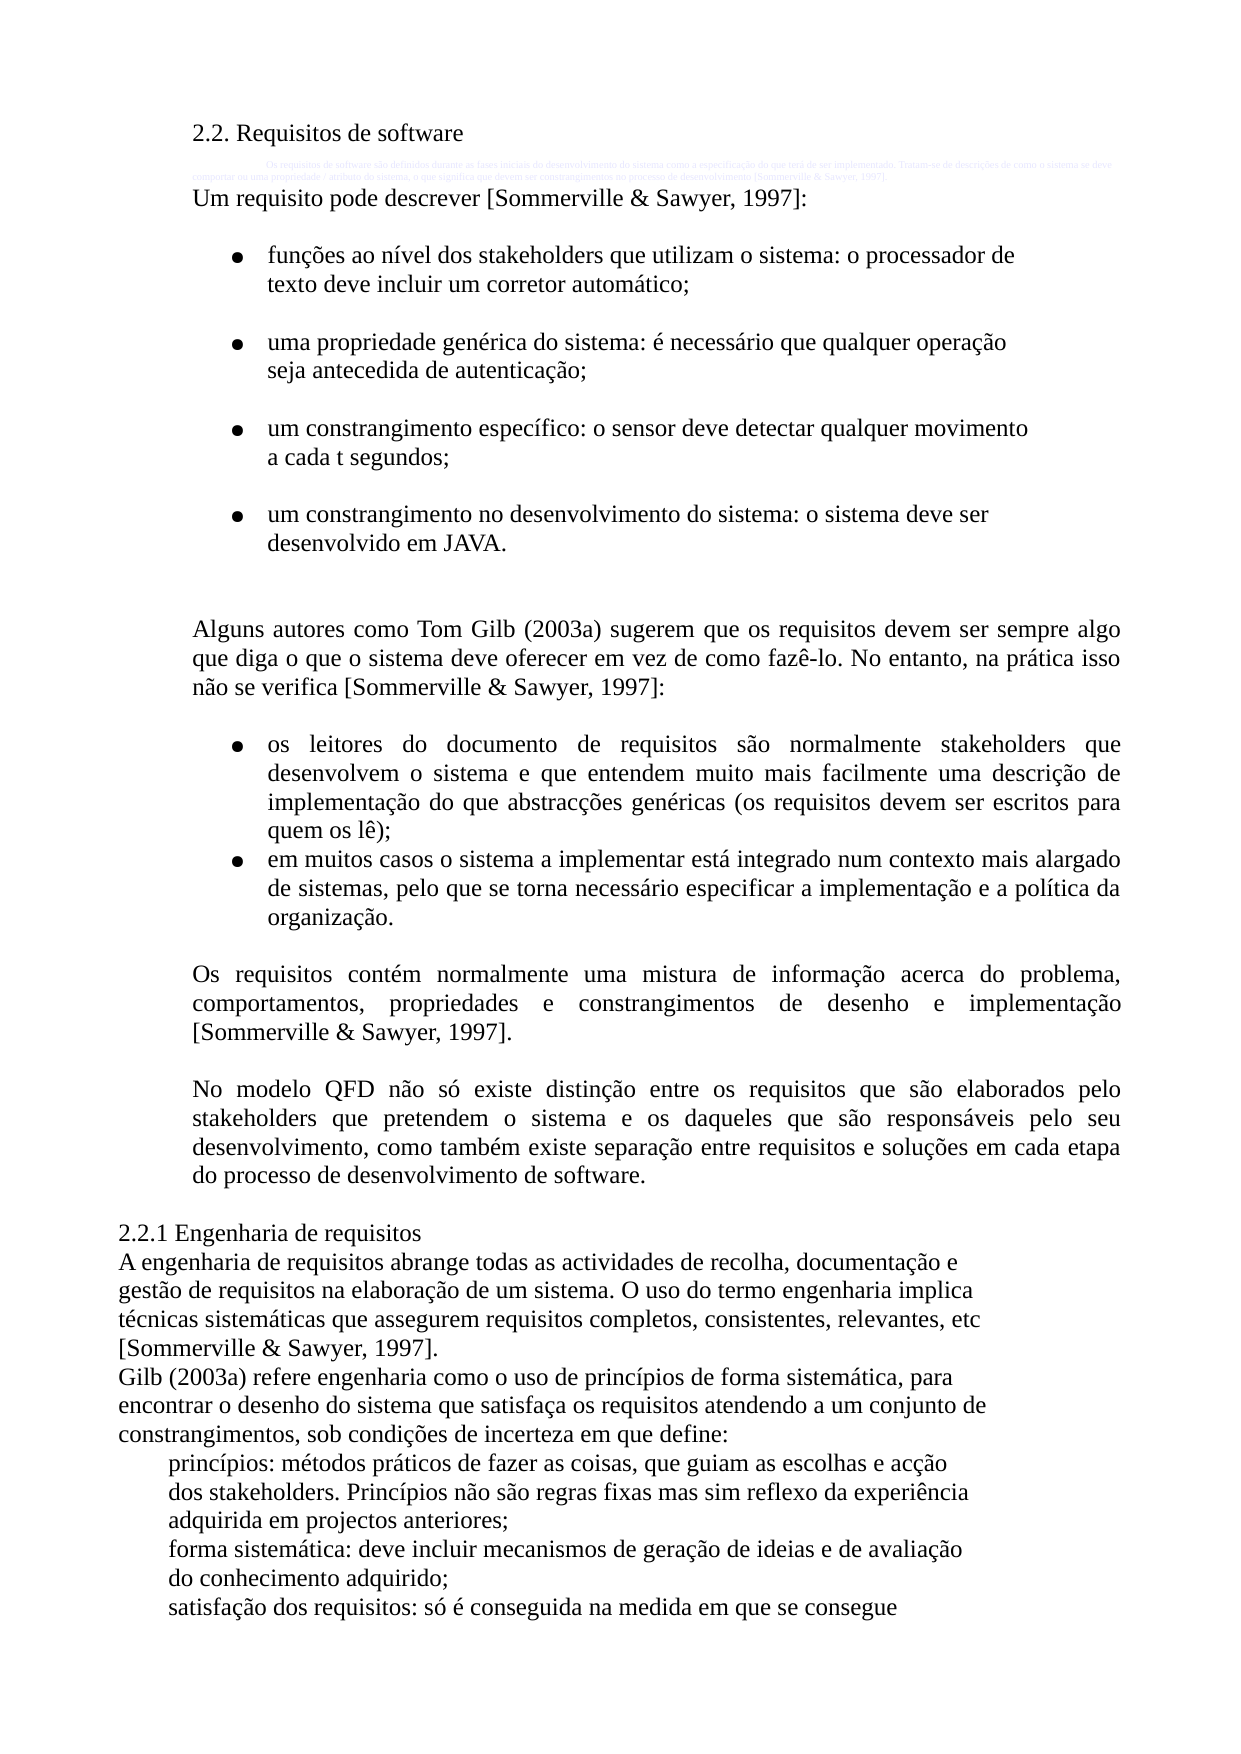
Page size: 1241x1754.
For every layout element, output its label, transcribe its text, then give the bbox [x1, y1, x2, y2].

text seja antecedida de autenticação; [192, 355, 1122, 384]
text 2.2. Requisitos de software [192, 118, 1122, 147]
text [Sommerville & Sawyer, 1997]. [118, 1333, 1122, 1362]
text A engenharia de requisitos abrange todas as actividades de recolha, documentação e [118, 1247, 1122, 1275]
list funções ao nível dos stakeholders que utilizam o sistema: o processador de [230, 240, 1122, 269]
text desenvolvido em JAVA. [192, 528, 1122, 557]
text Gilb (2003a) refere engenharia como o uso de princípios de forma sistemática, para [118, 1362, 1122, 1390]
list os leitores do documento de requisitos são normalmente stakeholders que desenvolvem o sistema e que entendem muito mais facilmente uma descrição de implementação do que abstracções genéricas (os requisitos devem ser escritos para quem os lê); [230, 729, 1122, 844]
text Os requisitos contém normalmente uma mistura de informação acerca do problema, comportamentos, propriedades e constrangimentos de desenho e implementação [Sommerville & Sawyer, 1997]. [192, 959, 1122, 1045]
text constrangimentos, sob condições de incerteza em que define: [118, 1419, 1122, 1448]
text 2.2.1 Engenharia de requisitos [118, 1218, 1122, 1247]
text técnicas sistemáticas que assegurem requisitos completos, consistentes, relevantes, etc [118, 1304, 1122, 1333]
list um constrangimento no desenvolvimento do sistema: o sistema deve ser [230, 499, 1122, 528]
text gestão de requisitos na elaboração de um sistema. O uso do termo engenharia implica [118, 1275, 1122, 1304]
text princípios: métodos práticos de fazer as coisas, que guiam as escolhas e acção [118, 1448, 1122, 1477]
text encontrar o desenho do sistema que satisfaça os requisitos atendendo a um conjunto de [118, 1390, 1122, 1419]
text Alguns autores como Tom Gilb (2003a) sugerem que os requisitos devem ser sempre algo que diga o que o sistema deve oferecer em vez de como fazê-lo. No entanto, na prática isso não se verifica [Sommerville & Sawyer, 1997]: [192, 614, 1122, 700]
text satisfação dos requisitos: só é conseguida na medida em que se consegue [118, 1592, 1122, 1620]
text a cada t segundos; [192, 442, 1122, 470]
text No modelo QFD não só existe distinção entre os requisitos que são elaborados pelo stakeholders que pretendem o sistema e os daqueles que são responsáveis pelo seu desenvolvimento, como também existe separação entre requisitos e soluções em cada etapa do processo de desenvolvimento de software. [192, 1074, 1122, 1189]
list em muitos casos o sistema a implementar está integrado num contexto mais alargado de sistemas, pelo que se torna necessário especificar a implementação e a política da organização. [230, 844, 1122, 930]
text texto deve incluir um corretor automático; [192, 269, 1122, 298]
text Os requisitos de software são definidos durante as fases iniciais do desenvolvimento do sistema como a especificação do que terá de ser implementado. Tratam-se de descrições de como o sistema se deve comportar ou uma propriedade / atributo do sistema, o que significa que devem ser constrangimentos no processo de desenvolvimento [Sommerville & Sawyer, 1997]. [192, 159, 1122, 183]
text do conhecimento adquirido; [118, 1563, 1122, 1592]
text adquirida em projectos anteriores; [118, 1505, 1122, 1534]
text forma sistemática: deve incluir mecanismos de geração de ideias e de avaliação [118, 1534, 1122, 1563]
list um constrangimento específico: o sensor deve detectar qualquer movimento [230, 413, 1122, 442]
text Um requisito pode descrever [Sommerville & Sawyer, 1997]: [192, 183, 1122, 212]
text dos stakeholders. Princípios não são regras fixas mas sim reflexo da experiência [118, 1477, 1122, 1505]
list uma propriedade genérica do sistema: é necessário que qualquer operação [230, 327, 1122, 355]
